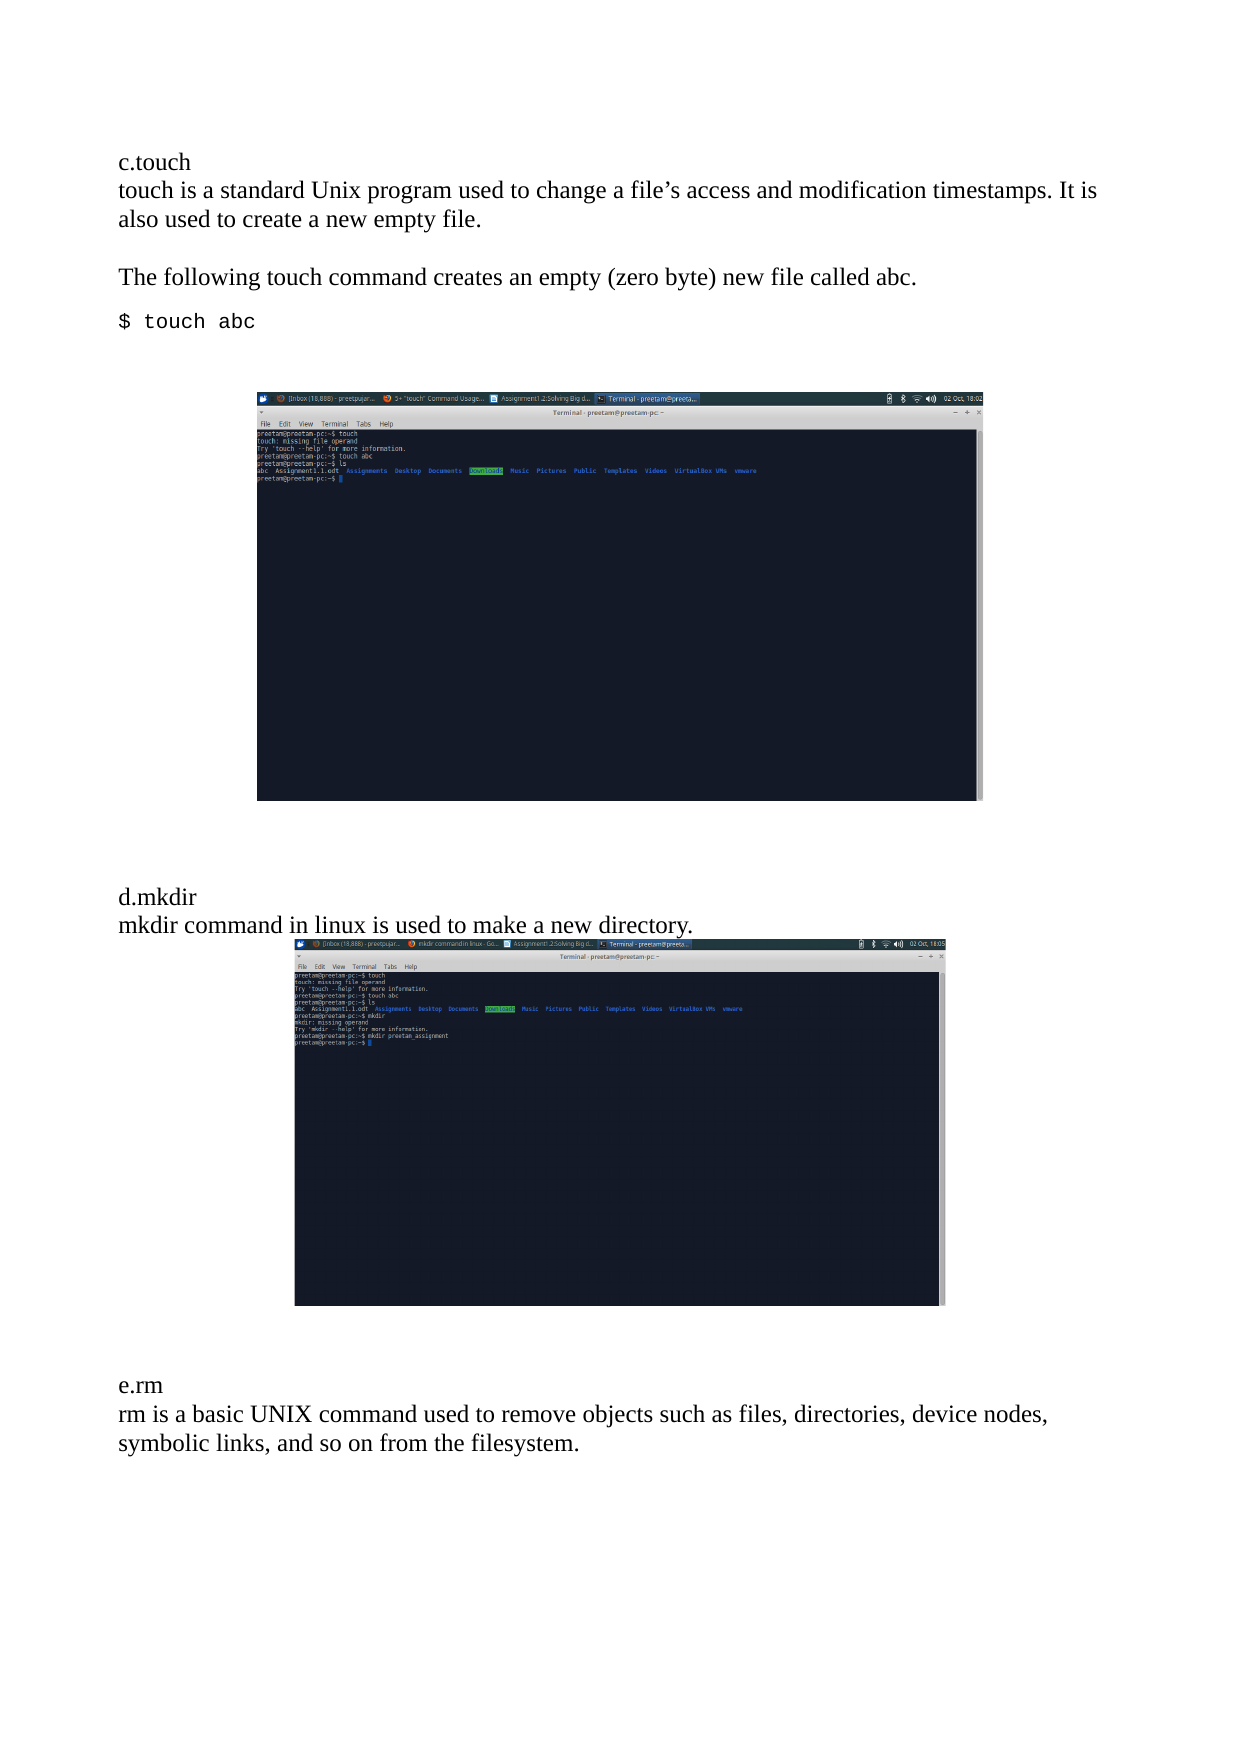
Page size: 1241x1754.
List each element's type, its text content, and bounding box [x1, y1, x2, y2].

text d.mkdir [118, 882, 1122, 910]
text c.touch [118, 147, 1122, 176]
text touch is a standard Unix program used to change a file’s access and modification timestamps. It is also used to create a new empty file. [118, 176, 1122, 233]
picture [257, 392, 984, 801]
text $ touch abc [118, 311, 1122, 334]
text e.rm [118, 1370, 1122, 1399]
picture [294, 939, 946, 1306]
text mkdir command in linux is used to make a new directory. [118, 910, 1122, 939]
text The following touch command creates an empty (zero byte) new file called abc. [118, 262, 1122, 291]
text rm is a basic UNIX command used to remove objects such as files, directories, device nodes, symbolic links, and so on from the filesystem. [118, 1399, 1122, 1457]
